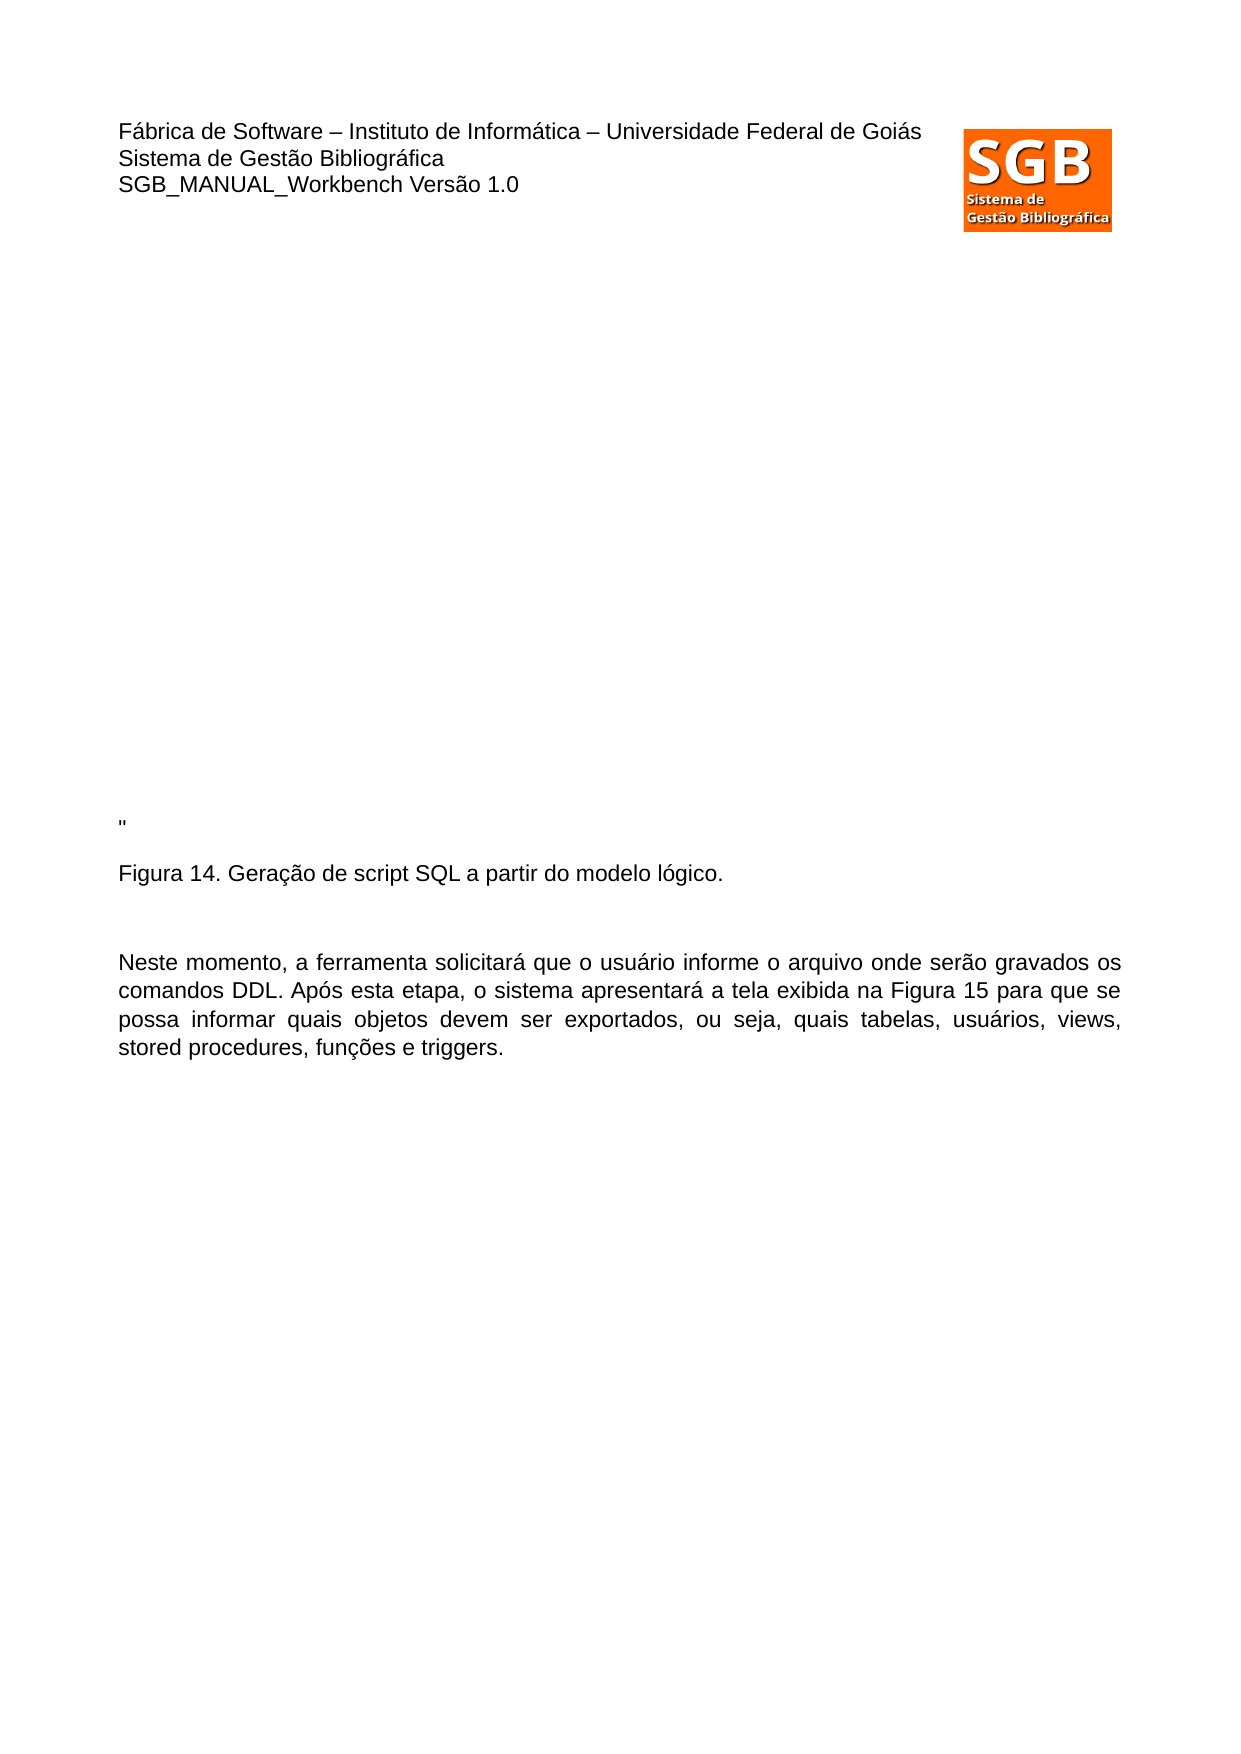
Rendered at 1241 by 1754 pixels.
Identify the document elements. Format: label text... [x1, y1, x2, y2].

text " [118, 269, 1122, 841]
text Neste momento, a ferramenta solicitará que o usuário informe o arquivo onde serão gravados os comandos DDL. Após esta etapa, o sistema apresentará a tela exibida na Figura 15 para que se possa informar quais objetos devem ser exportados, ou seja, quais tabelas, usuários, views, stored procedures, funções e triggers. [118, 949, 1122, 1060]
text Figura 14. Geração de script SQL a partir do modelo lógico. [118, 860, 1122, 886]
picture [963, 129, 1112, 232]
